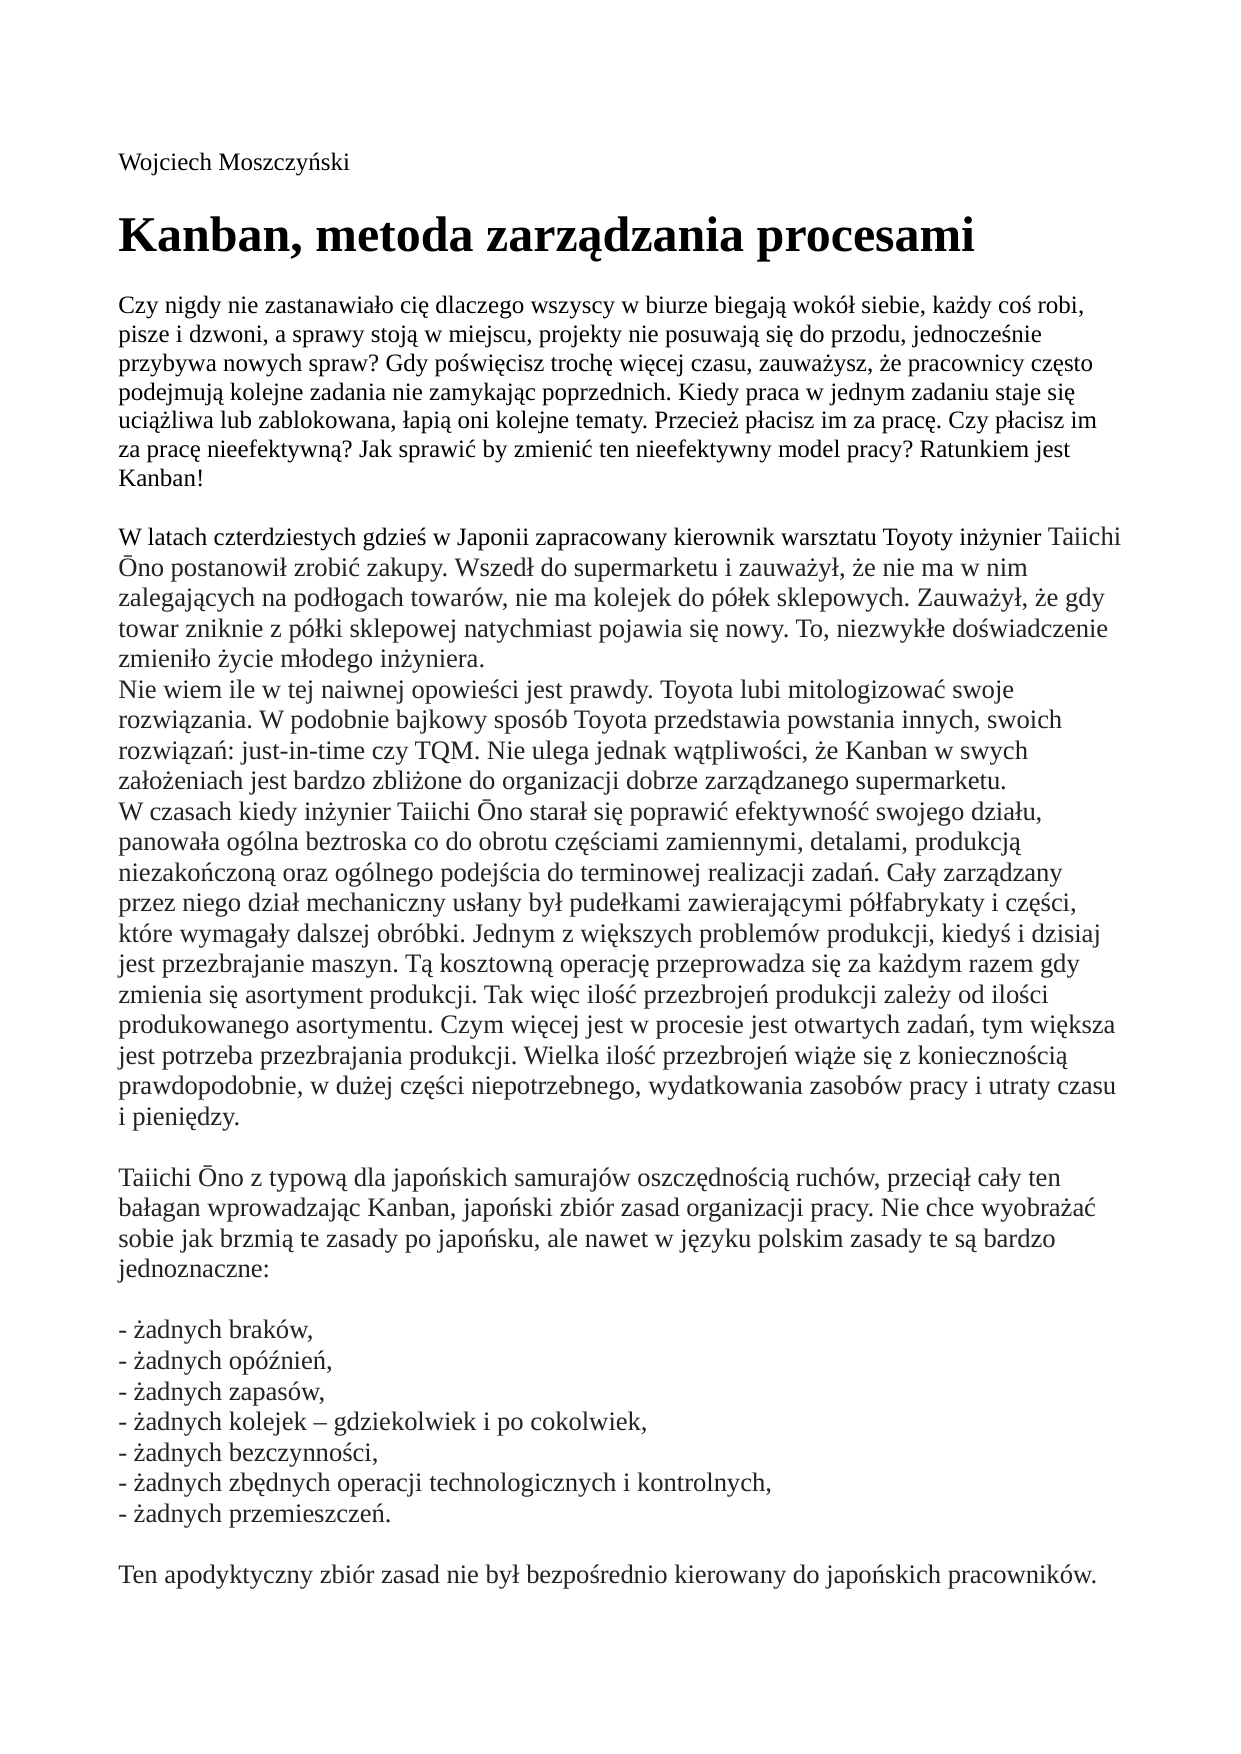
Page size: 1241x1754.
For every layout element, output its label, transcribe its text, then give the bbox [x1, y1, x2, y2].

text W czasach kiedy inżynier Taiichi Ōno starał się poprawić efektywność swojego działu, panowała ogólna beztroska co do obrotu częściami zamiennymi, detalami, produkcją niezakończoną oraz ogólnego podejścia do terminowej realizacji zadań. Cały zarządzany przez niego dział mechaniczny usłany był pudełkami zawierającymi półfabrykaty i części, które wymagały dalszej obróbki. Jednym z większych problemów produkcji, kiedyś i dzisiaj jest przezbrajanie maszyn. Tą kosztowną operację przeprowadza się za każdym razem gdy zmienia się asortyment produkcji. Tak więc ilość przezbrojeń produkcji zależy od ilości produkowanego asortymentu. Czym więcej jest w procesie jest otwartych zadań, tym większa jest potrzeba przezbrajania produkcji. Wielka ilość przezbrojeń wiąże się z koniecznością prawdopodobnie, w dużej części niepotrzebnego, wydatkowania zasobów pracy i utraty czasu i pieniędzy. [118, 795, 1122, 1131]
text Nie wiem ile w tej naiwnej opowieści jest prawdy. Toyota lubi mitologizować swoje rozwiązania. W podobnie bajkowy sposób Toyota przedstawia powstania innych, swoich rozwiązań: just-in-time czy TQM. Nie ulega jednak wątpliwości, że Kanban w swych założeniach jest bardzo zbliżone do organizacji dobrze zarządzanego supermarketu. [118, 673, 1122, 795]
text - żadnych kolejek – gdziekolwiek i po cokolwiek, [118, 1406, 1122, 1436]
text - żadnych zbędnych operacji technologicznych i kontrolnych, [118, 1467, 1122, 1497]
text - żadnych bezczynności, [118, 1436, 1122, 1467]
text - żadnych przemieszczeń. [118, 1497, 1122, 1528]
text - żadnych opóźnień, [118, 1345, 1122, 1375]
text W latach czterdziestych gdzieś w Japonii zapracowany kierownik warsztatu Toyoty inżynier Taiichi Ōno postanowił zrobić zakupy. Wszedł do supermarketu i zauważył, że nie ma w nim zalegających na podłogach towarów, nie ma kolejek do półek sklepowych. Zauważył, że gdy towar zniknie z półki sklepowej natychmiast pojawia się nowy. To, niezwykłe doświadczenie zmieniło życie młodego inżyniera. [118, 521, 1122, 673]
text Taiichi Ōno z typową dla japońskich samurajów oszczędnością ruchów, przeciął cały ten bałagan wprowadzając Kanban, japoński zbiór zasad organizacji pracy. Nie chce wyobrażać sobie jak brzmią te zasady po japońsku, ale nawet w języku polskim zasady te są bardzo jednoznaczne: [118, 1162, 1122, 1284]
text - żadnych zapasów, [118, 1375, 1122, 1406]
text Kanban, metoda zarządzania procesami [118, 204, 1122, 262]
text - żadnych braków, [118, 1314, 1122, 1345]
text Czy nigdy nie zastanawiało cię dlaczego wszyscy w biurze biegają wokół siebie, każdy coś robi, pisze i dzwoni, a sprawy stoją w miejscu, projekty nie posuwają się do przodu, jednocześnie przybywa nowych spraw? Gdy poświęcisz trochę więcej czasu, zauważysz, że pracownicy często podejmują kolejne zadania nie zamykając poprzednich. Kiedy praca w jednym zadaniu staje się uciążliwa lub zablokowana, łapią oni kolejne tematy. Przecież płacisz im za pracę. Czy płacisz im za pracę nieefektywną? Jak sprawić by zmienić ten nieefektywny model pracy? Ratunkiem jest Kanban! [118, 291, 1122, 492]
text Ten apodyktyczny zbiór zasad nie był bezpośrednio kierowany do japońskich pracowników. [118, 1558, 1122, 1589]
text Wojciech Moszczyński [118, 147, 1122, 176]
